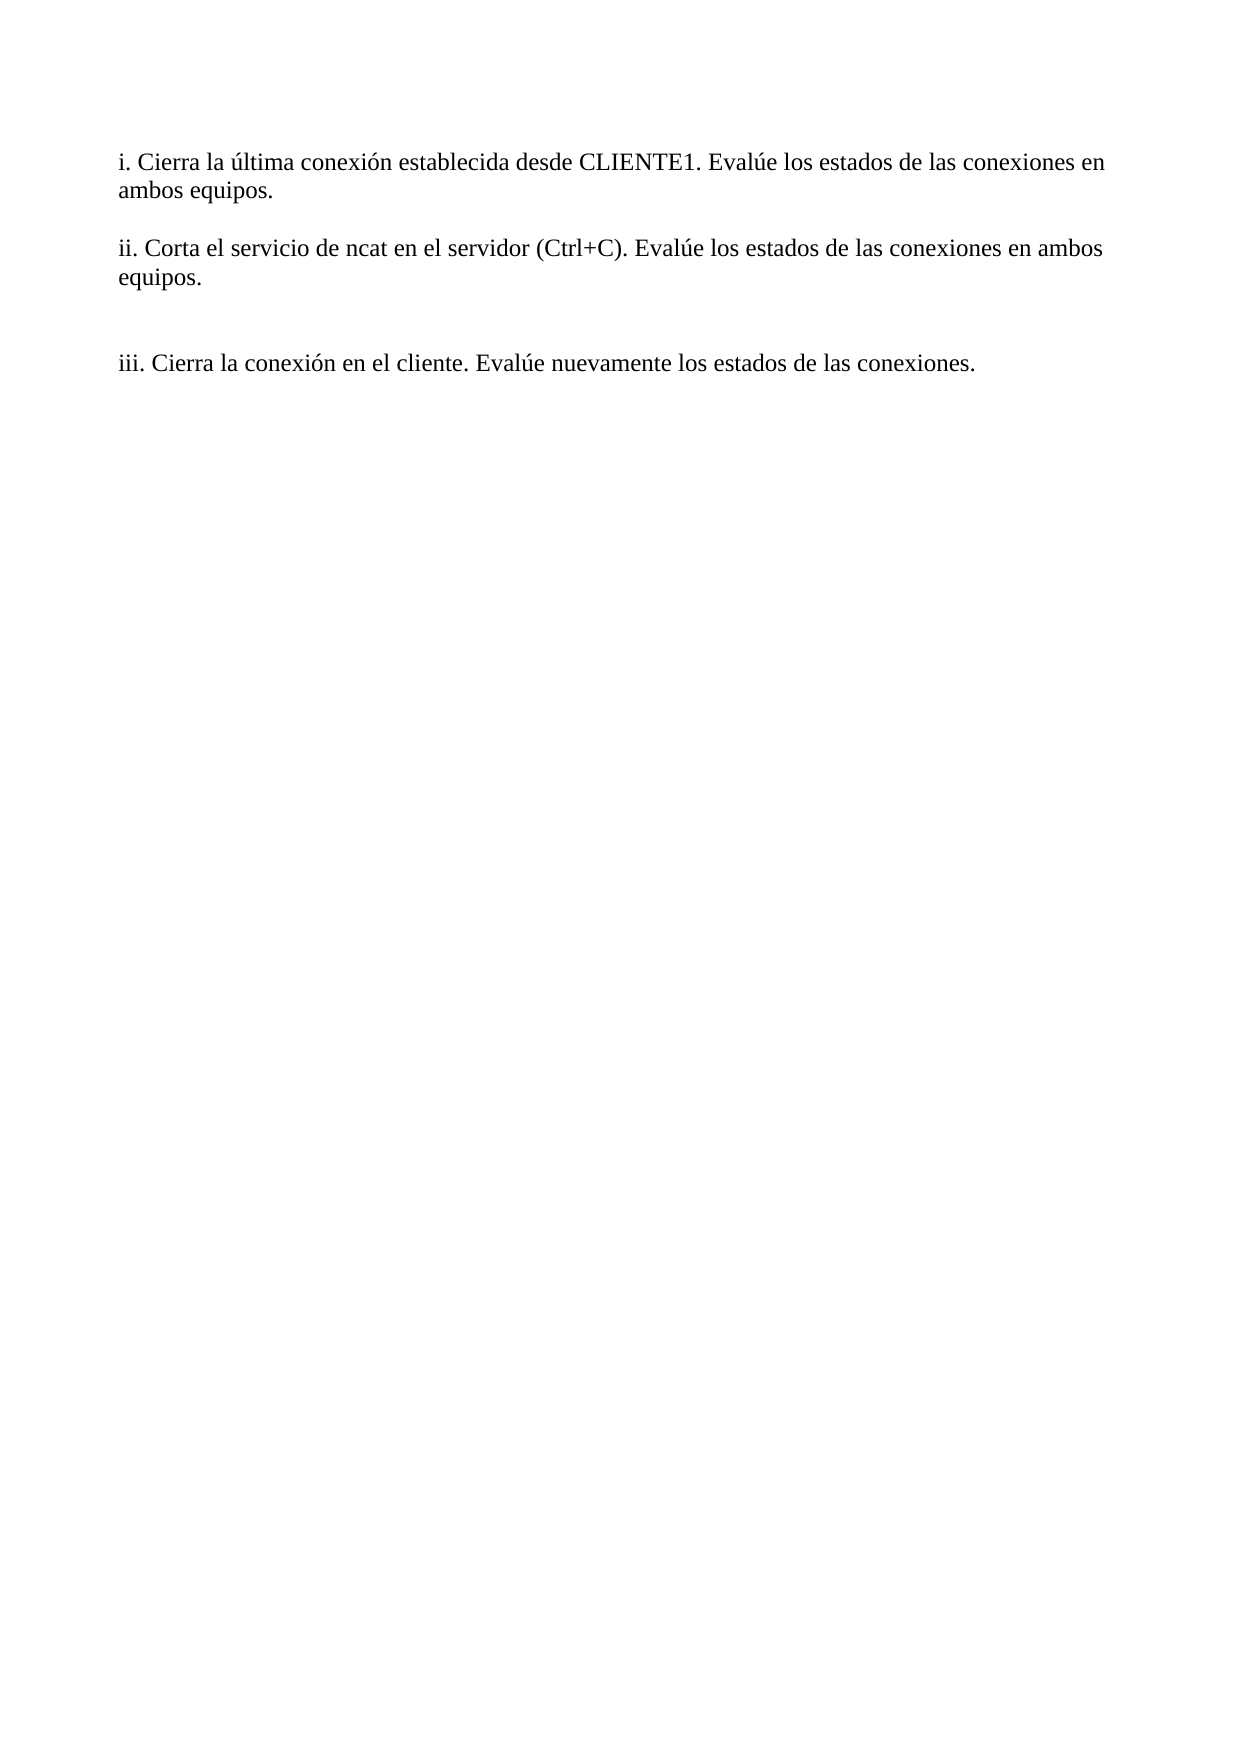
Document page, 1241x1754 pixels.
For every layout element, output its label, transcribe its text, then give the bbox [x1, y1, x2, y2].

text ii. Corta el servicio de ncat en el servidor (Ctrl+C). Evalúe los estados de las conexiones en ambos equipos. [118, 233, 1122, 291]
text i. Cierra la última conexión establecida desde CLIENTE1. Evalúe los estados de las conexiones en ambos equipos. [118, 147, 1122, 204]
text iii. Cierra la conexión en el cliente. Evalúe nuevamente los estados de las conexiones. [118, 348, 1122, 377]
